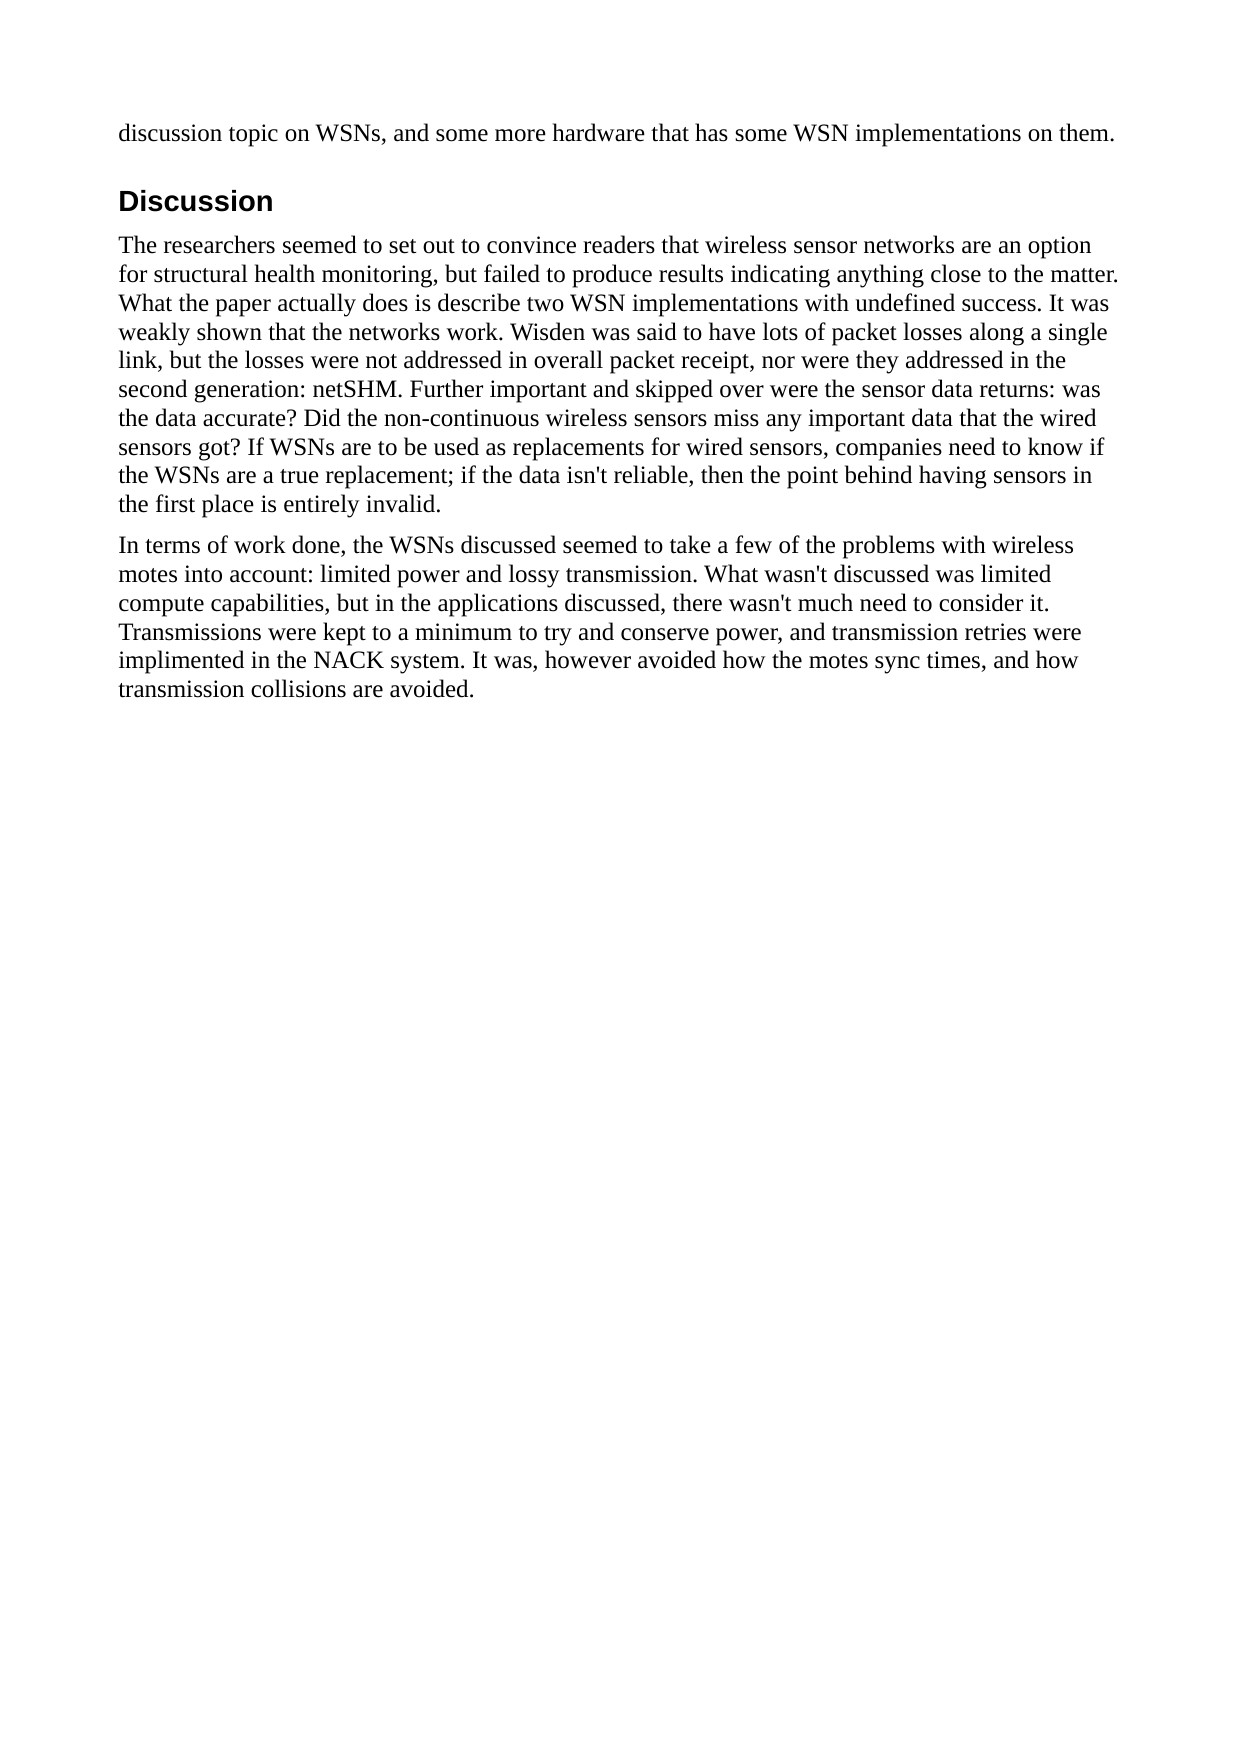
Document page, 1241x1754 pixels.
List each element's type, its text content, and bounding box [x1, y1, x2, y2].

text In terms of work done, the WSNs discussed seemed to take a few of the problems with wireless motes into account: limited power and lossy transmission. What wasn't discussed was limited compute capabilities, but in the applications discussed, there wasn't much need to consider it. Transmissions were kept to a minimum to try and conserve power, and transmission retries were implimented in the NACK system. It was, however avoided how the motes sync times, and how transmission collisions are avoided. [118, 530, 1122, 703]
text discussion topic on WSNs, and some more hardware that has some WSN implementations on them. [118, 118, 1122, 147]
subtitle Discussion [118, 184, 1122, 218]
text The researchers seemed to set out to convince readers that wireless sensor networks are an option for structural health monitoring, but failed to produce results indicating anything close to the matter. What the paper actually does is describe two WSN implementations with undefined success. It was weakly shown that the networks work. Wisden was said to have lots of packet losses along a single link, but the losses were not addressed in overall packet receipt, nor were they addressed in the second generation: netSHM. Further important and skipped over were the sensor data returns: was the data accurate? Did the non-continuous wireless sensors miss any important data that the wired sensors got? If WSNs are to be used as replacements for wired sensors, companies need to know if the WSNs are a true replacement; if the data isn't reliable, then the point behind having sensors in the first place is entirely invalid. [118, 230, 1122, 518]
